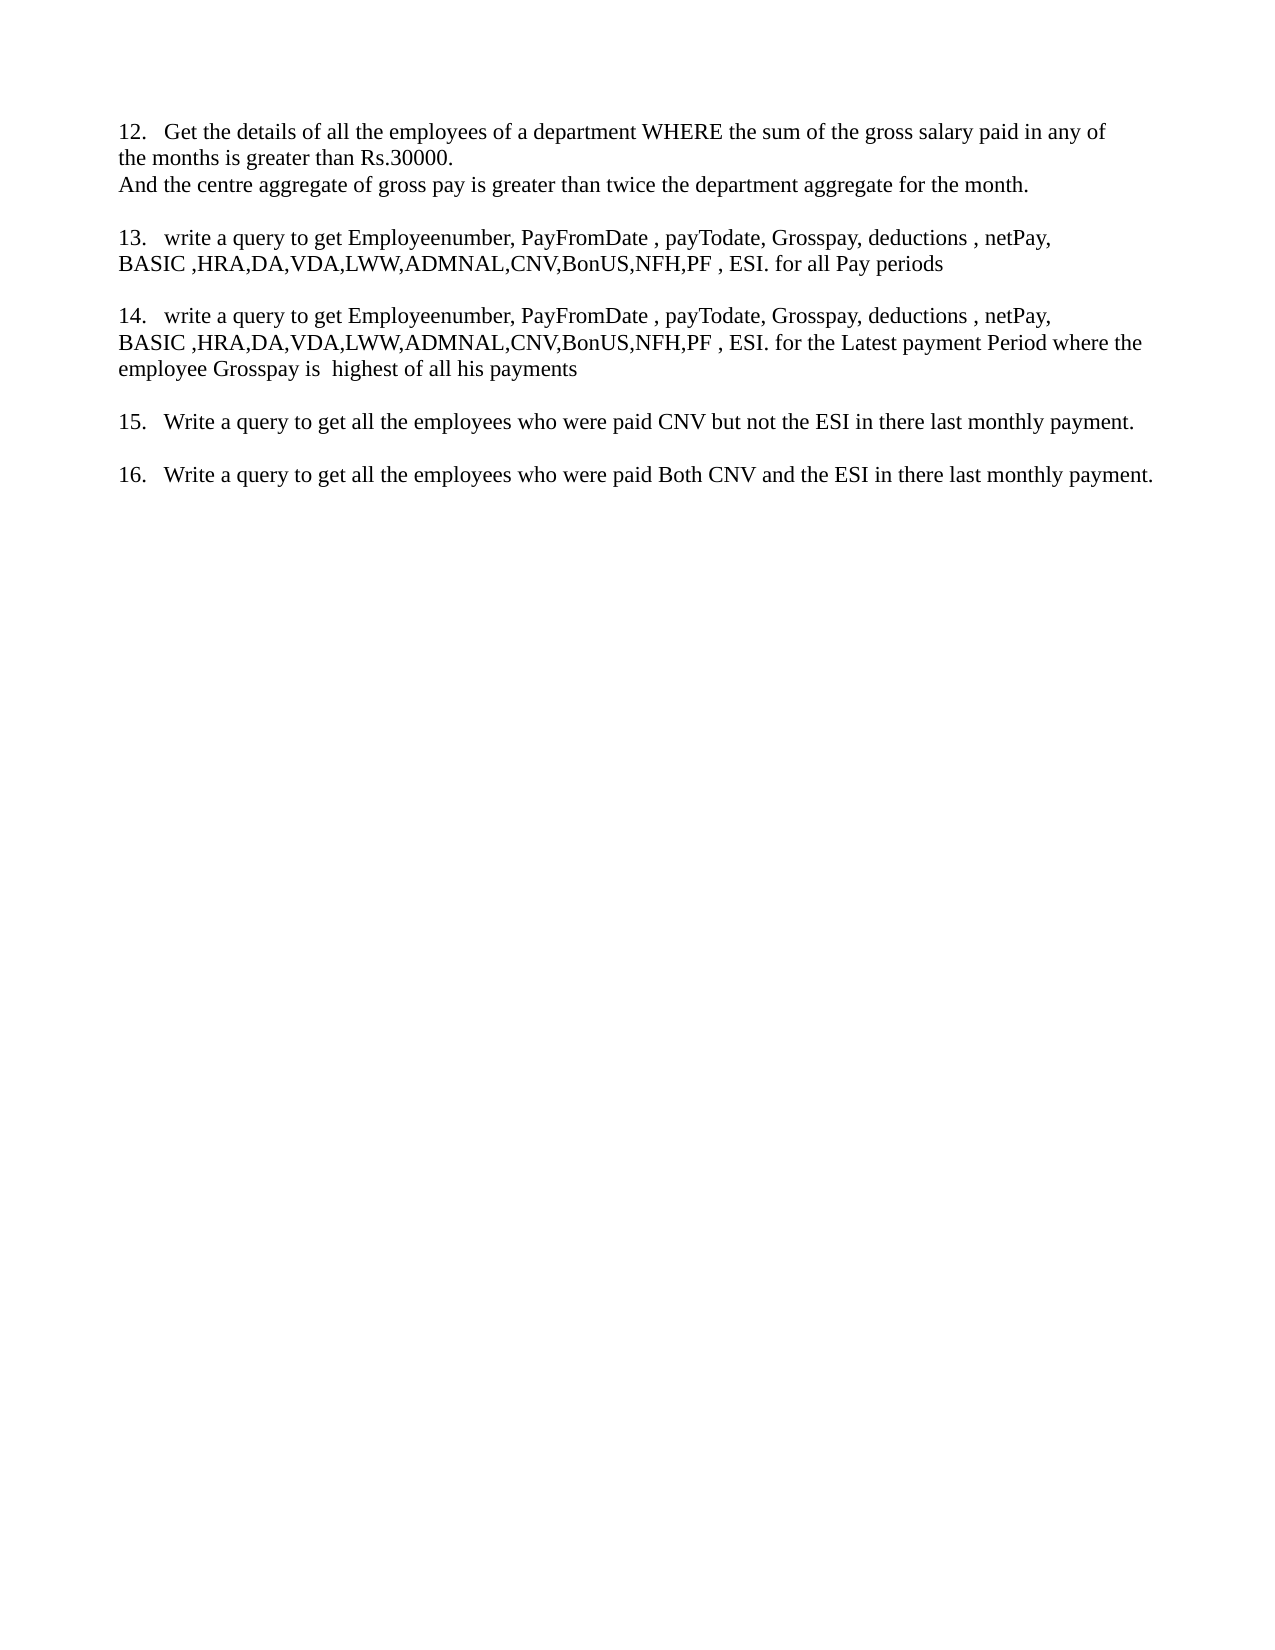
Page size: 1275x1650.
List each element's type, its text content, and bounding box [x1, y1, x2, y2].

text 12. Get the details of all the employees of a department WHERE the sum of the gross salary paid in any of the months is greater than Rs.30000. And the centre aggregate of gross pay is greater than twice the department aggregate for the month. [118, 118, 1157, 197]
text 15. Write a query to get all the employees who were paid CNV but not the ESI in there last monthly payment. [118, 408, 1157, 434]
text 13. write a query to get Employeenumber, PayFromDate , payTodate, Grosspay, deductions , netPay, BASIC ,HRA,DA,VDA,LWW,ADMNAL,CNV,BonUS,NFH,PF , ESI. for all Pay periods [118, 223, 1157, 276]
text 16. Write a query to get all the employees who were paid Both CNV and the ESI in there last monthly payment. [118, 461, 1157, 487]
text 14. write a query to get Employeenumber, PayFromDate , payTodate, Grosspay, deductions , netPay, BASIC ,HRA,DA,VDA,LWW,ADMNAL,CNV,BonUS,NFH,PF , ESI. for the Latest payment Period where the employee Grosspay is highest of all his payments [118, 303, 1157, 382]
